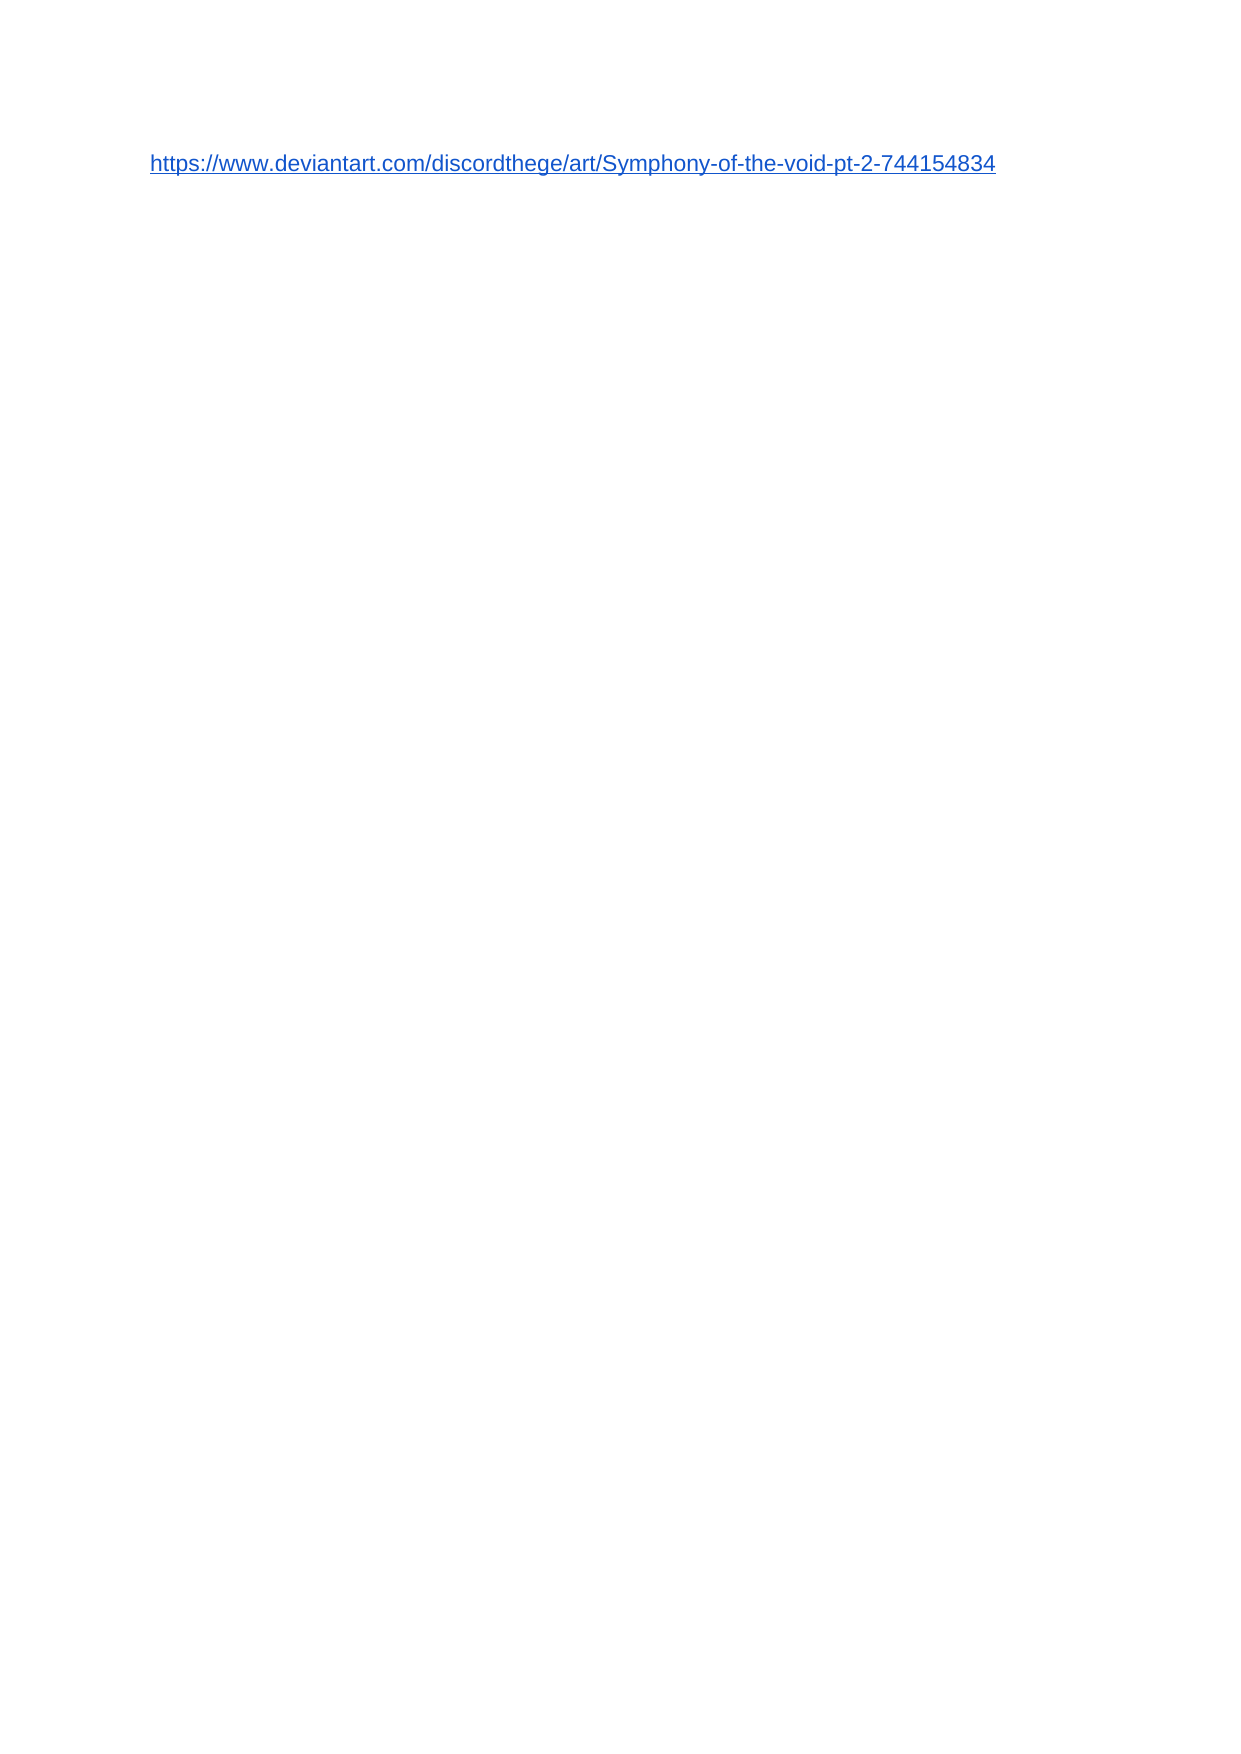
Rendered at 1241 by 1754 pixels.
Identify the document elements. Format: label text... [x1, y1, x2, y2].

text https://www.deviantart.com/discordthege/art/Symphony-of-the-void-pt-2-744154834 [150, 150, 1090, 176]
